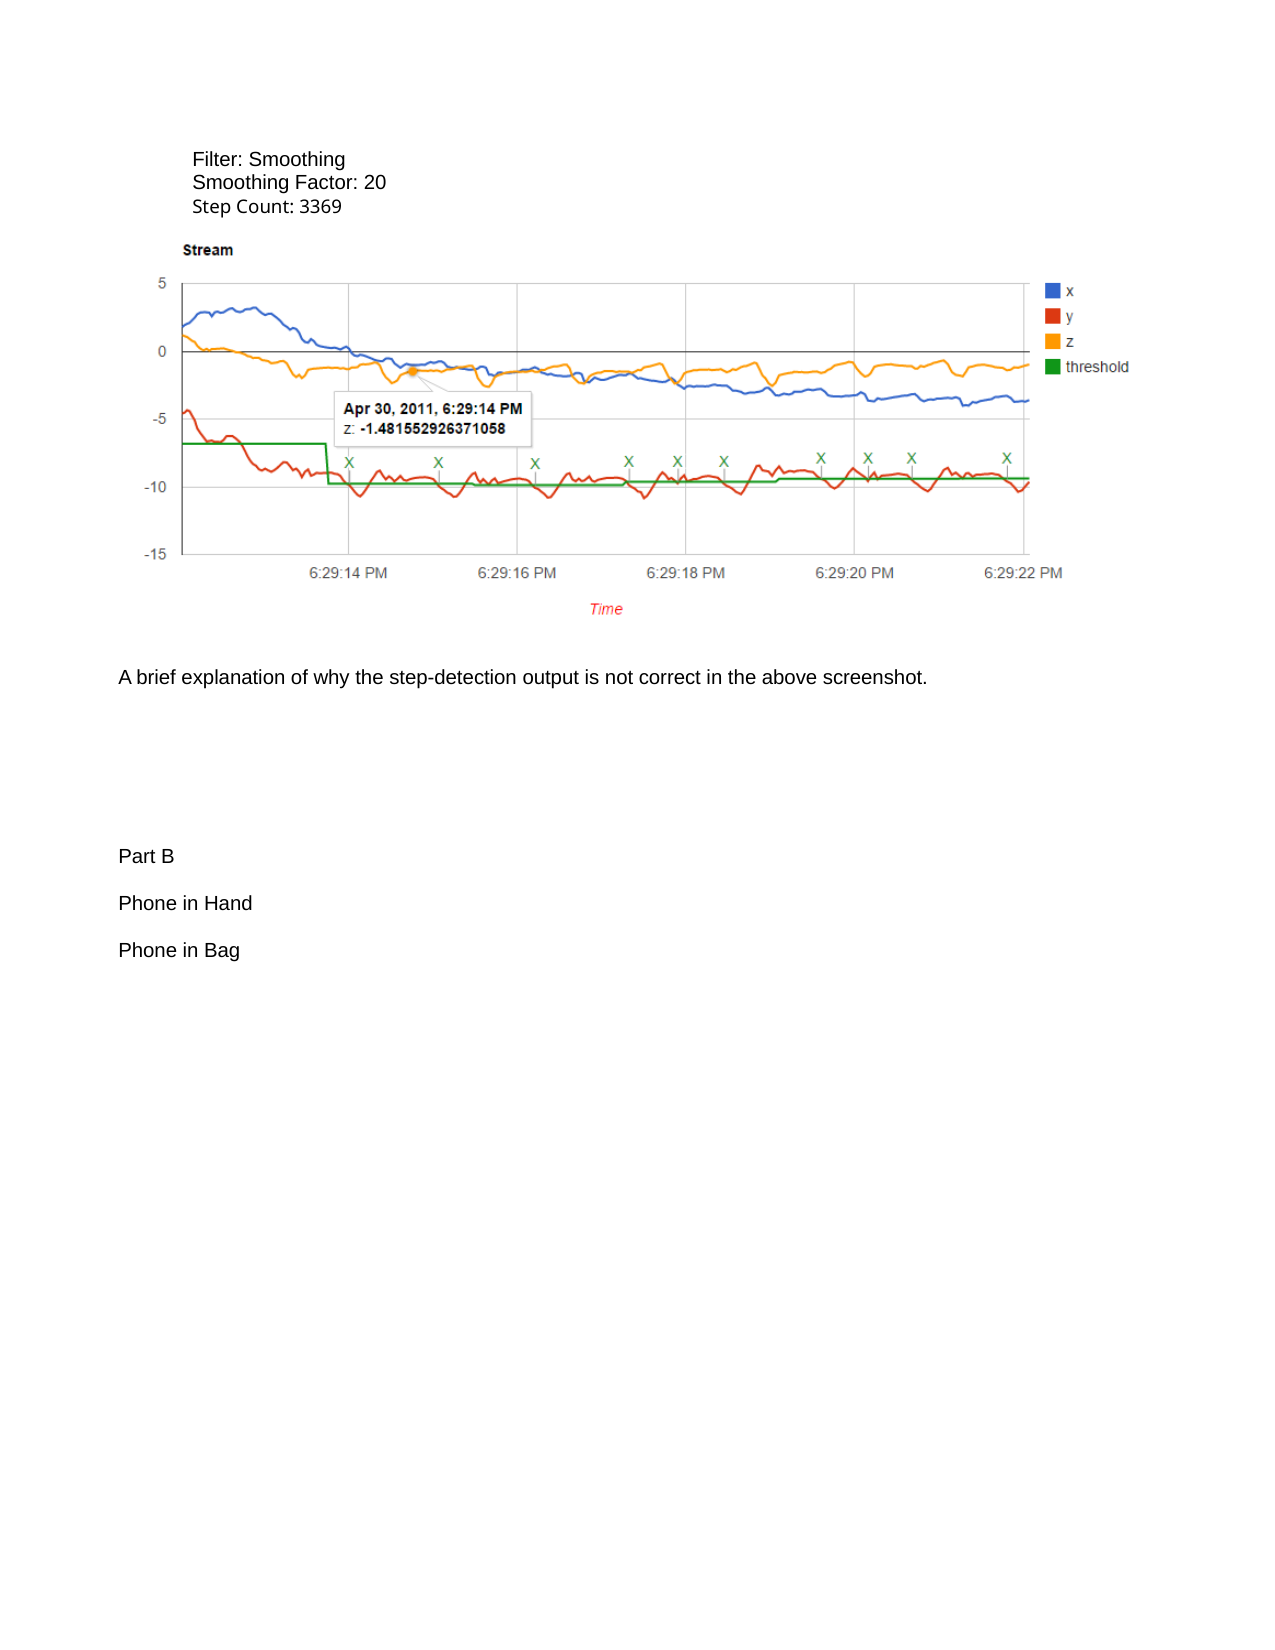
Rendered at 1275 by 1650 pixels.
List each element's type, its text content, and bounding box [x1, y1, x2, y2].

text Filter: Smoothing [118, 147, 1157, 170]
text Phone in Bag [118, 938, 1157, 961]
text Phone in Hand [118, 891, 1157, 915]
text Smoothing Factor: 20 [118, 170, 1157, 193]
text A brief explanation of why the step-detection output is not correct in the above screenshot. [118, 665, 1157, 688]
text Part B [118, 845, 1157, 868]
text Step Count: 3369 [118, 193, 1157, 219]
picture [128, 219, 1147, 630]
